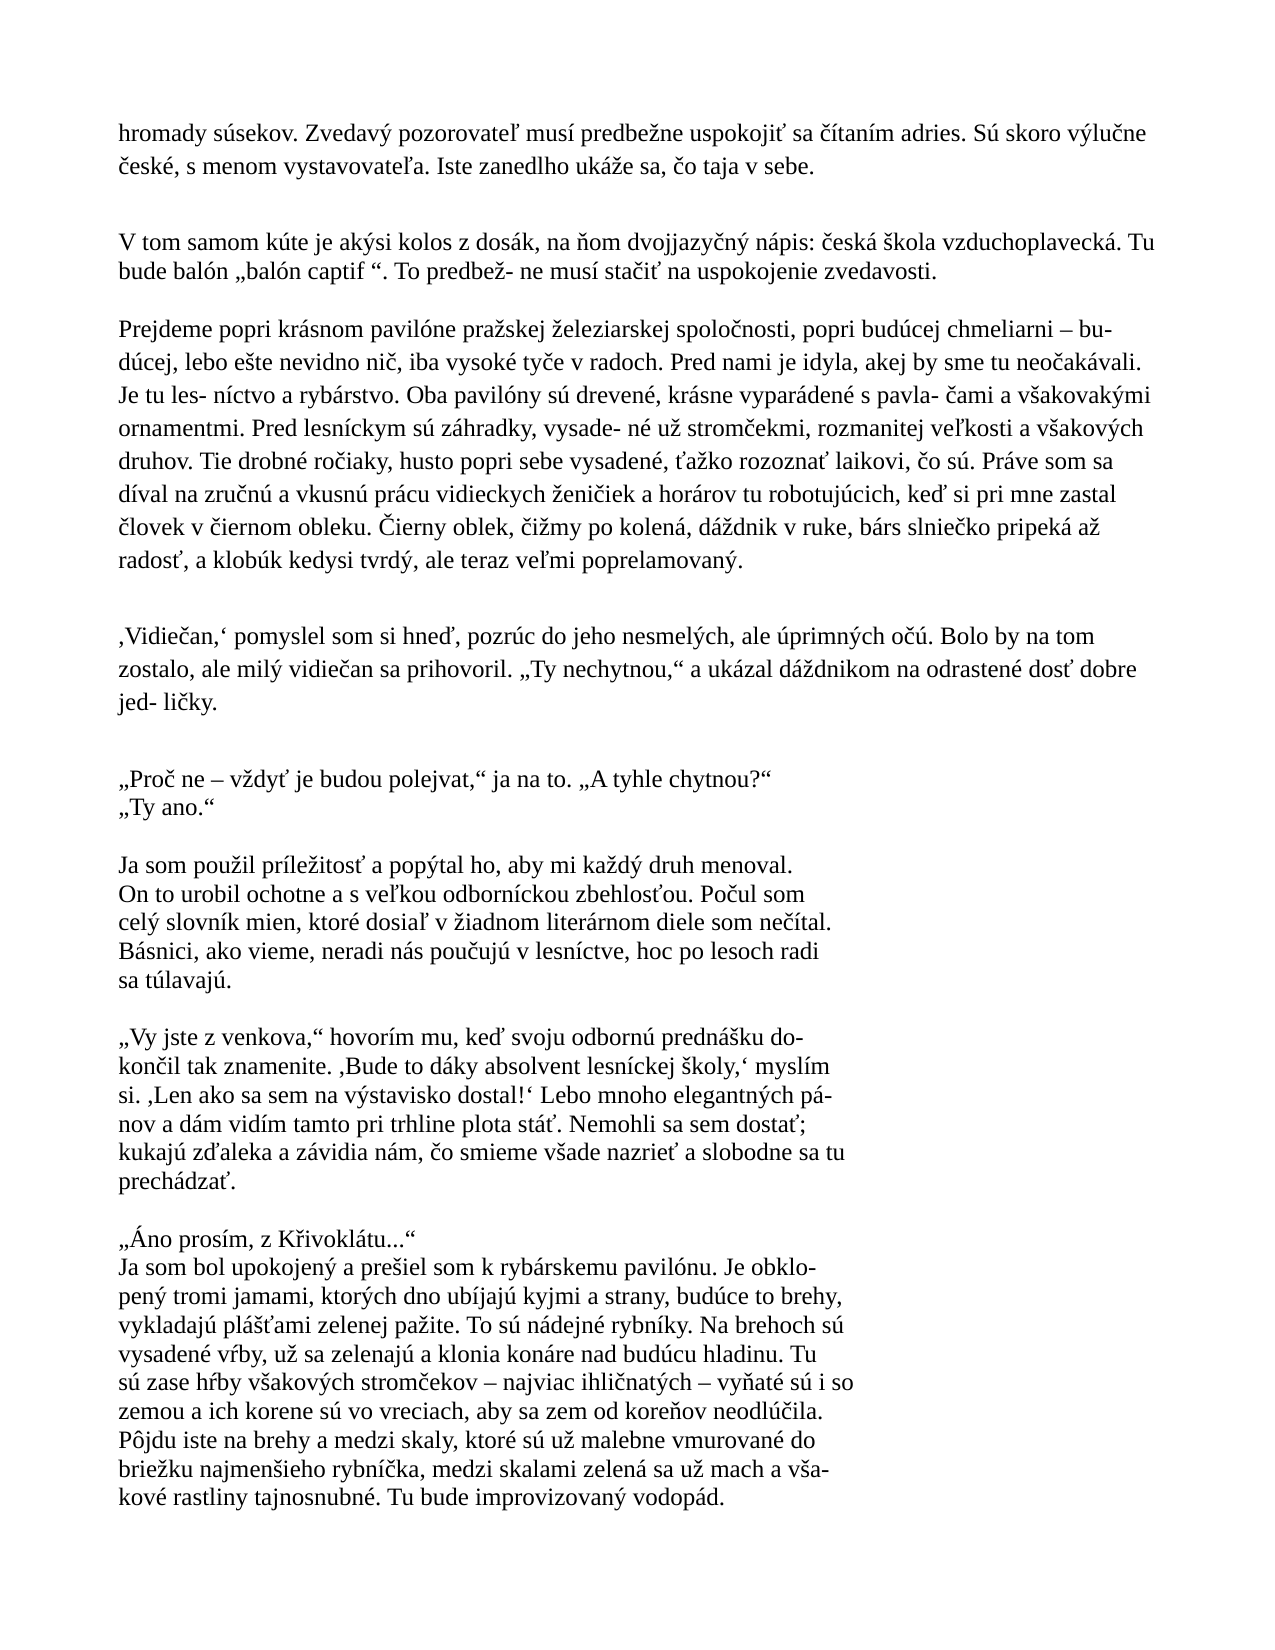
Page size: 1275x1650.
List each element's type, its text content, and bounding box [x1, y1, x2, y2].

text vykladajú plášťami zelenej pažite. To sú nádejné rybníky. Na brehoch sú [118, 1310, 1157, 1339]
text „Vy jste z venkova,“ hovorím mu, keď svoju odbor­nú prednášku do- [118, 1022, 1157, 1051]
text si. ,Len ako sa sem na výstavisko dostal!‘ Lebo mnoho elegantných pá- [118, 1080, 1157, 1109]
text hromady súsekov. Zvedavý pozorovateľ musí predbežne uspokojiť sa čítaním adries. Sú skoro výlučne české, s me­nom vystavovateľa. Iste zanedlho ukáže sa, čo taja v sebe. [118, 118, 1157, 180]
text briežku najmen­šieho rybníčka, medzi skalami zelená sa už mach a vša- [118, 1454, 1157, 1482]
text kové rastliny tajnosnubné. Tu bude improvizo­vaný vodopád. [118, 1482, 1157, 1511]
text Ja som použil príležitosť a popýtal ho, aby mi každý druh menoval. [118, 850, 1157, 879]
text Pôjdu iste na brehy a medzi skaly, ktoré sú už malebne vmurované do [118, 1425, 1157, 1454]
text „Áno prosím, z Křivoklátu...“ [118, 1224, 1157, 1252]
text prechádzať. [118, 1166, 1157, 1195]
text pený tromi jamami, ktorých dno ubíjajú kyjmi a strany, budúce to brehy, [118, 1281, 1157, 1310]
text zemou a ich korene sú vo vreciach, aby sa zem od koreňov neodlúčila. [118, 1396, 1157, 1425]
text „Ty ano.“ [118, 792, 1157, 821]
text Ja som bol upokojený a prešiel som k rybárskemu pavilónu. Je obklo- [118, 1252, 1157, 1281]
text končil tak znamenite. ,Bude to dáky absolvent lesníckej školy,‘ myslím [118, 1051, 1157, 1080]
text Prejdeme popri krásnom pavilóne pražskej žele­ziarskej spoločnosti, popri budúcej chmeliarni – bu­dúcej, lebo ešte nevidno nič, iba vysoké tyče v radoch. Pred nami je idyla, akej by sme tu neočakávali. Je tu les- níctvo a rybárstvo. Oba pavilóny sú drevené, krásne vyparádené s pavla- čami a všakovakými orna­mentmi. Pred lesníckym sú záhradky, vysade- né už stromčekmi, rozmanitej veľkosti a všakových druhov. Tie drobné ročiaky, husto popri sebe vysadené, ťažko rozoznať laikovi, čo sú. Práve som sa díval na zručnú a vkusnú prácu vidieckych ženičiek a horárov tu robotujúcich, keď si pri mne zastal človek v čiernom obleku. Čierny oblek, čižmy po kolená, dáždnik v ruke, bárs slniečko pripeká až radosť, a klobúk kedysi tvrdý, ale teraz veľmi poprelamovaný. [118, 314, 1157, 574]
text celý slovník mien, ktoré dosiaľ v žiadnom literárnom diele som nečítal. [118, 907, 1157, 936]
text vysadené vŕby, už sa zelenajú a klonia konáre nad budúcu hladinu. Tu [118, 1339, 1157, 1367]
text V tom samom kúte je akýsi kolos z dosák, na ňom dvojjazyčný nápis: česká škola vzduchoplavecká. Tu bude balón „balón captif “. To predbež- ne musí stačiť na uspokojenie zvedavosti. [118, 227, 1157, 285]
text ,Vidiečan,‘ pomyslel som si hneď, pozrúc do jeho nesmelých, ale úprimných očú. Bolo by na tom zostalo, ale milý vidiečan sa prihovoril. „Ty nechytnou,“ a ukázal dáždnikom na odrastené dosť dobre jed- ličky. [118, 621, 1157, 716]
text Básnici, ako vieme, neradi nás poučujú v lesníctve, hoc po lesoch radi [118, 936, 1157, 965]
text nov a dám vidím tamto pri trhline plota stáť. Nemohli sa sem dostať; [118, 1109, 1157, 1137]
text „Proč ne – vždyť je budou polejvat,“ ja na to. „A tyhle chytnou?“ [118, 764, 1157, 792]
text sa túlavajú. [118, 965, 1157, 994]
text sú zase hŕby všakových stromčekov – najviac ihličnatých – vyňaté sú i so [118, 1367, 1157, 1396]
text On to urobil ochotne a s veľkou od­borníckou zbehlosťou. Počul som [118, 879, 1157, 907]
text kukajú zďaleka a závidia nám, čo smieme všade nazrieť a slobodne sa tu [118, 1137, 1157, 1166]
